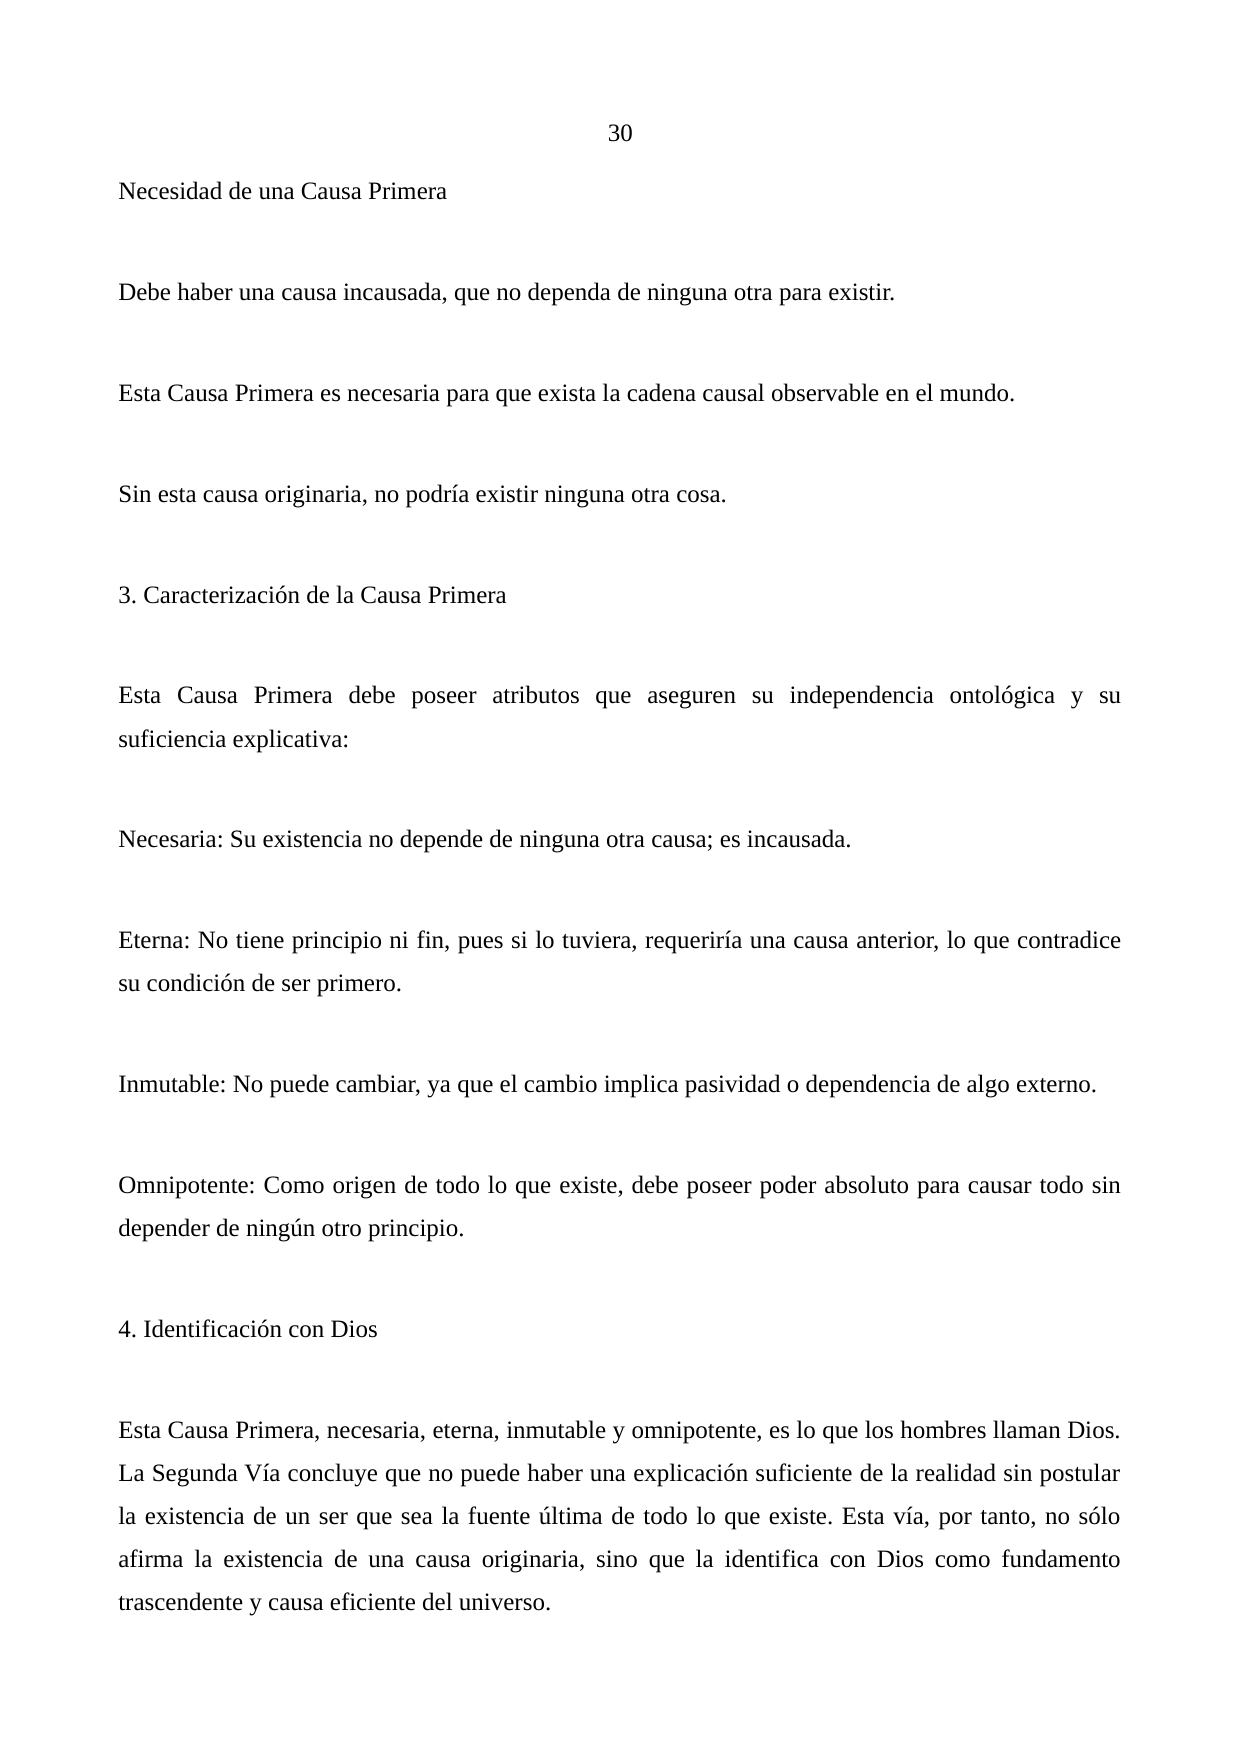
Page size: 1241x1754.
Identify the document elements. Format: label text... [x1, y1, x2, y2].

text Eterna: No tiene principio ni fin, pues si lo tuviera, requeriría una causa anterior, lo que contradice su condición de ser primero. [118, 925, 1122, 997]
text 3. Caracterización de la Causa Primera [118, 580, 1122, 608]
text Esta Causa Primera debe poseer atributos que aseguren su independencia ontológica y su suficiencia explicativa: [118, 681, 1122, 752]
text Esta Causa Primera es necesaria para que exista la cadena causal observable en el mundo. [118, 378, 1122, 407]
text Esta Causa Primera, necesaria, eterna, inmutable y omnipotente, es lo que los hombres llaman Dios. La Segunda Vía concluye que no puede haber una explicación suficiente de la realidad sin postular la existencia de un ser que sea la fuente última de todo lo que existe. Esta vía, por tanto, no sólo afirma la existencia de una causa originaria, sino que la identifica con Dios como fundamento trascendente y causa eficiente del universo. [118, 1415, 1122, 1616]
text Necesidad de una Causa Primera [118, 176, 1122, 205]
text Inmutable: No puede cambiar, ya que el cambio implica pasividad o dependencia de algo externo. [118, 1069, 1122, 1098]
text Sin esta causa originaria, no podría existir ninguna otra cosa. [118, 479, 1122, 508]
text Debe haber una causa incausada, que no dependa de ninguna otra para existir. [118, 277, 1122, 306]
text 4. Identificación con Dios [118, 1314, 1122, 1343]
text Necesaria: Su existencia no depende de ninguna otra causa; es incausada. [118, 824, 1122, 853]
text Omnipotente: Como origen de todo lo que existe, debe poseer poder absoluto para causar todo sin depender de ningún otro principio. [118, 1170, 1122, 1242]
